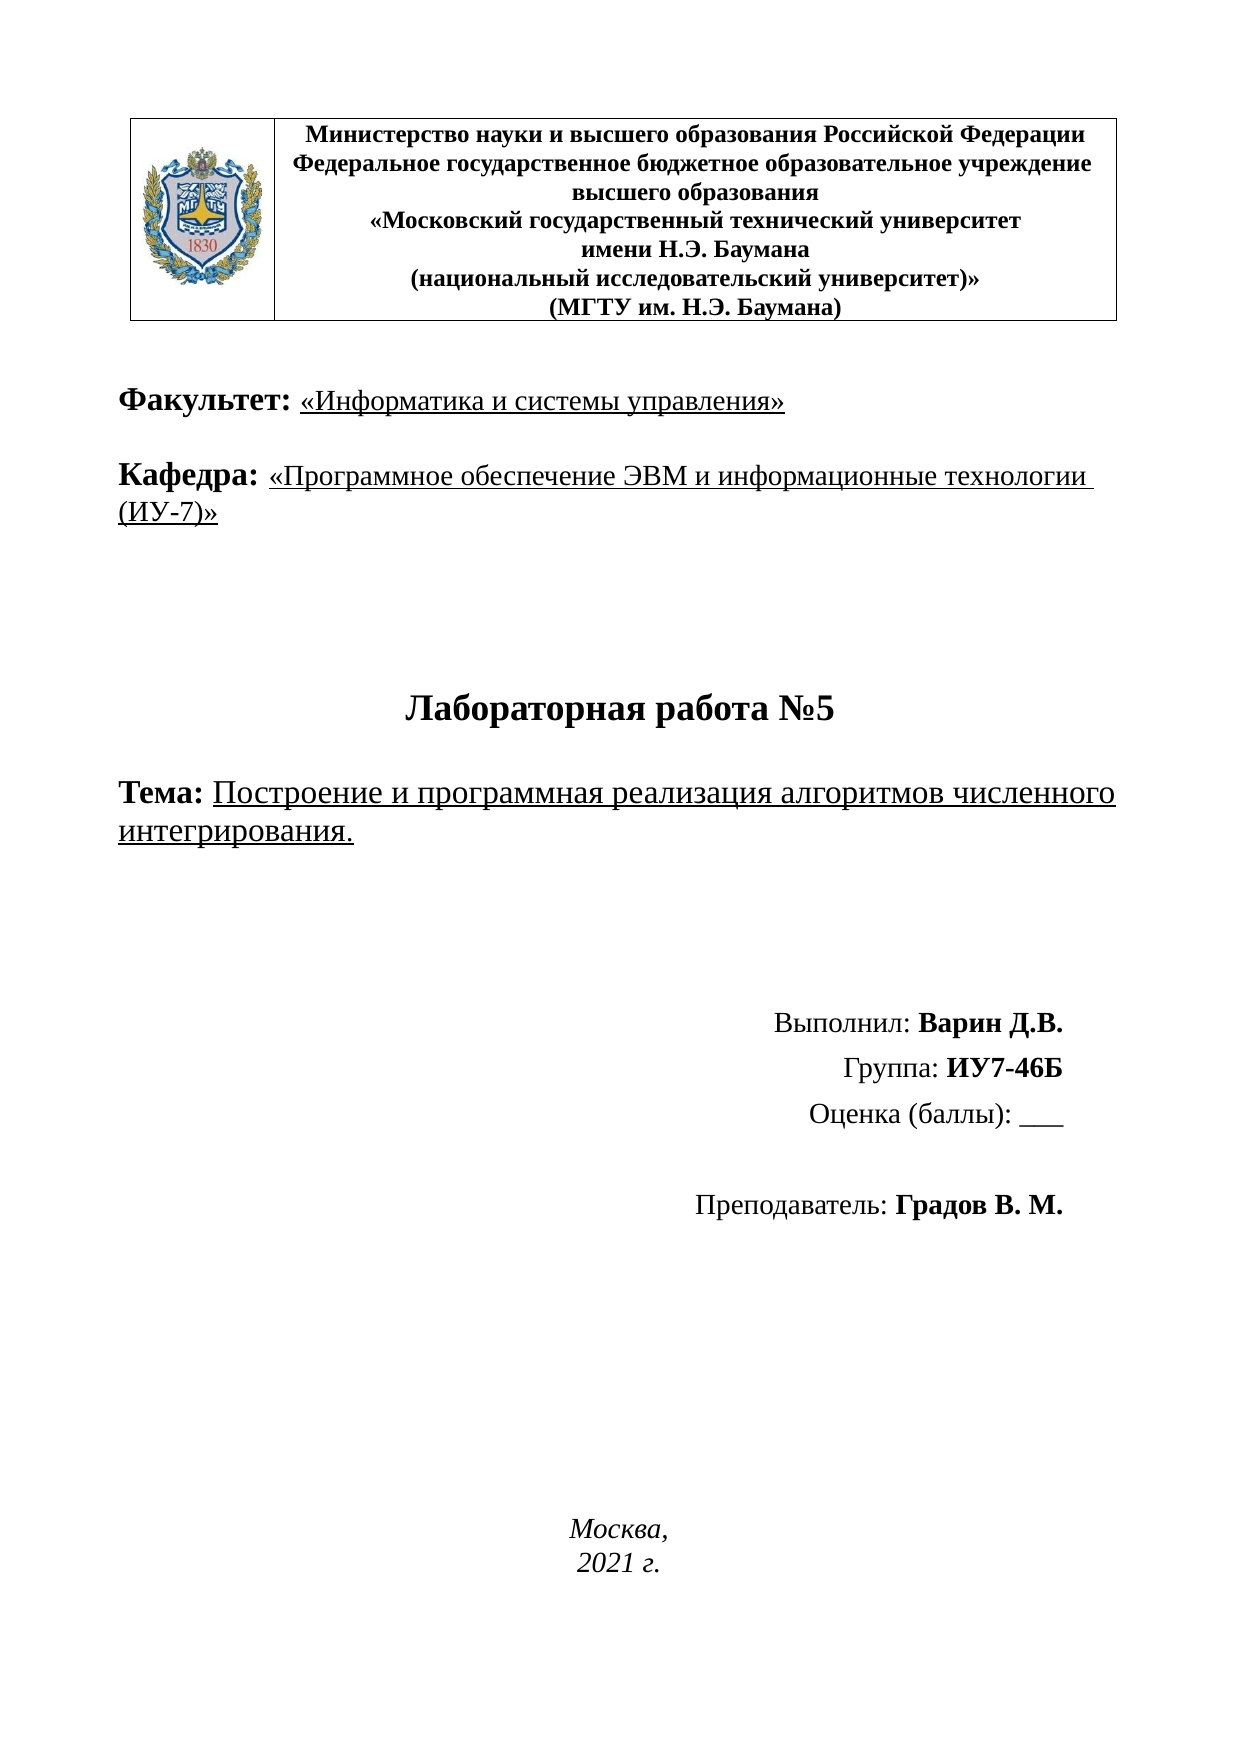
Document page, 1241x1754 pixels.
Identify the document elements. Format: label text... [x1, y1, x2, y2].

text Кафедра: «Программное обеспечение ЭВМ и информационные технологии (ИУ-7)» [118, 451, 1122, 527]
text Выполнил: Варин Д.В. [118, 1005, 1063, 1039]
table_header Министерство науки и высшего образования Российской Федерации Федеральное государственное бюджетное образовательное учреждение высшего образования «Московский государственный технический университет имени Н.Э. Баумана (национальный исследовательский университет)» (МГТУ им. Н.Э. Баумана) [275, 119, 1116, 320]
table_header [131, 119, 274, 320]
text Лабораторная работа №5 [118, 686, 1122, 729]
picture [142, 147, 263, 285]
text Оценка (баллы): ___ [192, 1096, 1063, 1129]
text Факультет: «Информатика и системы управления» [118, 379, 1122, 417]
text Москва, [118, 1511, 1122, 1545]
text 2021 г. [118, 1545, 1122, 1578]
text Группа: ИУ7-46Б [192, 1051, 1063, 1084]
text Преподаватель: Градов В. М. [192, 1187, 1063, 1220]
text Тема: Построение и программная реализация алгоритмов численного интегрирования. [118, 772, 1122, 848]
